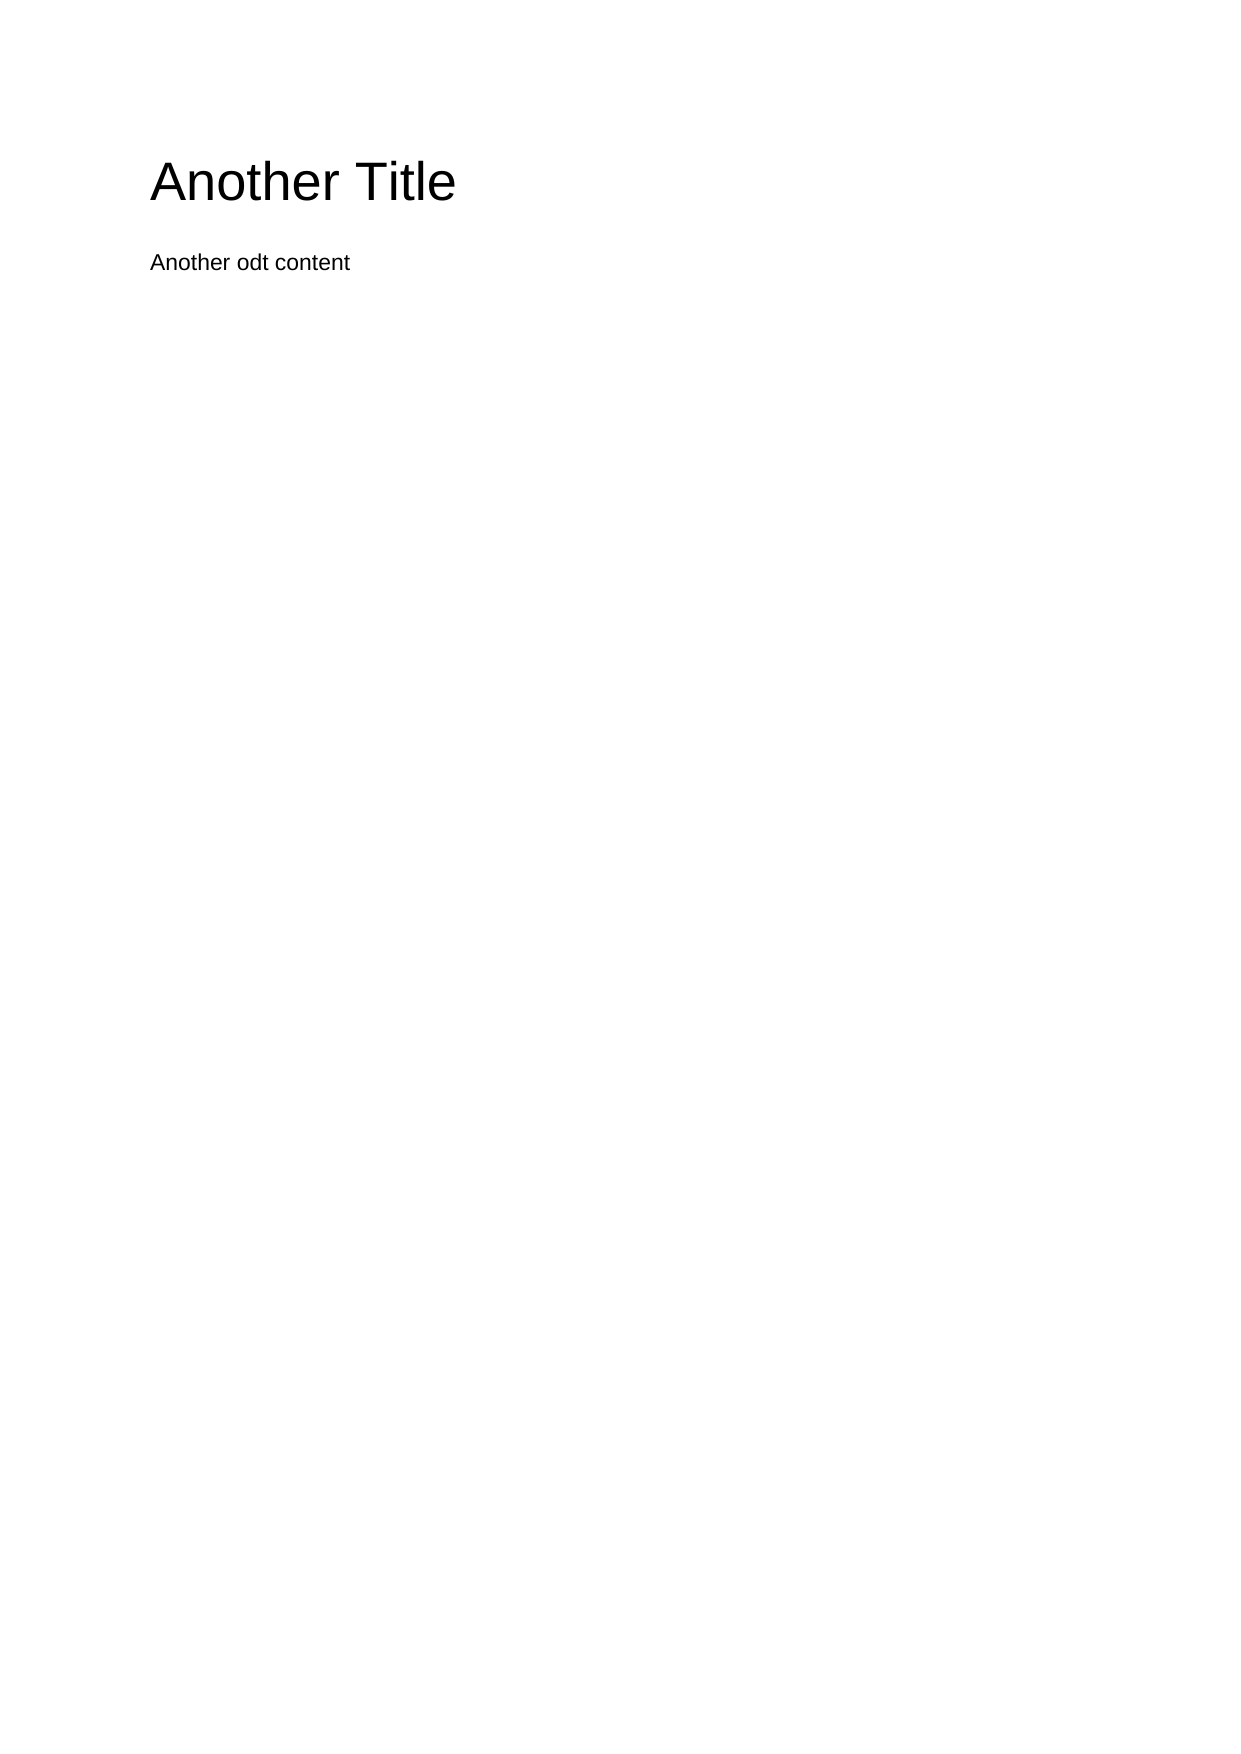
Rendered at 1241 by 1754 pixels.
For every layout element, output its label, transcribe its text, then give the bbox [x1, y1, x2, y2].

title Another Title [150, 150, 1090, 212]
text Another odt content [150, 249, 1090, 275]
